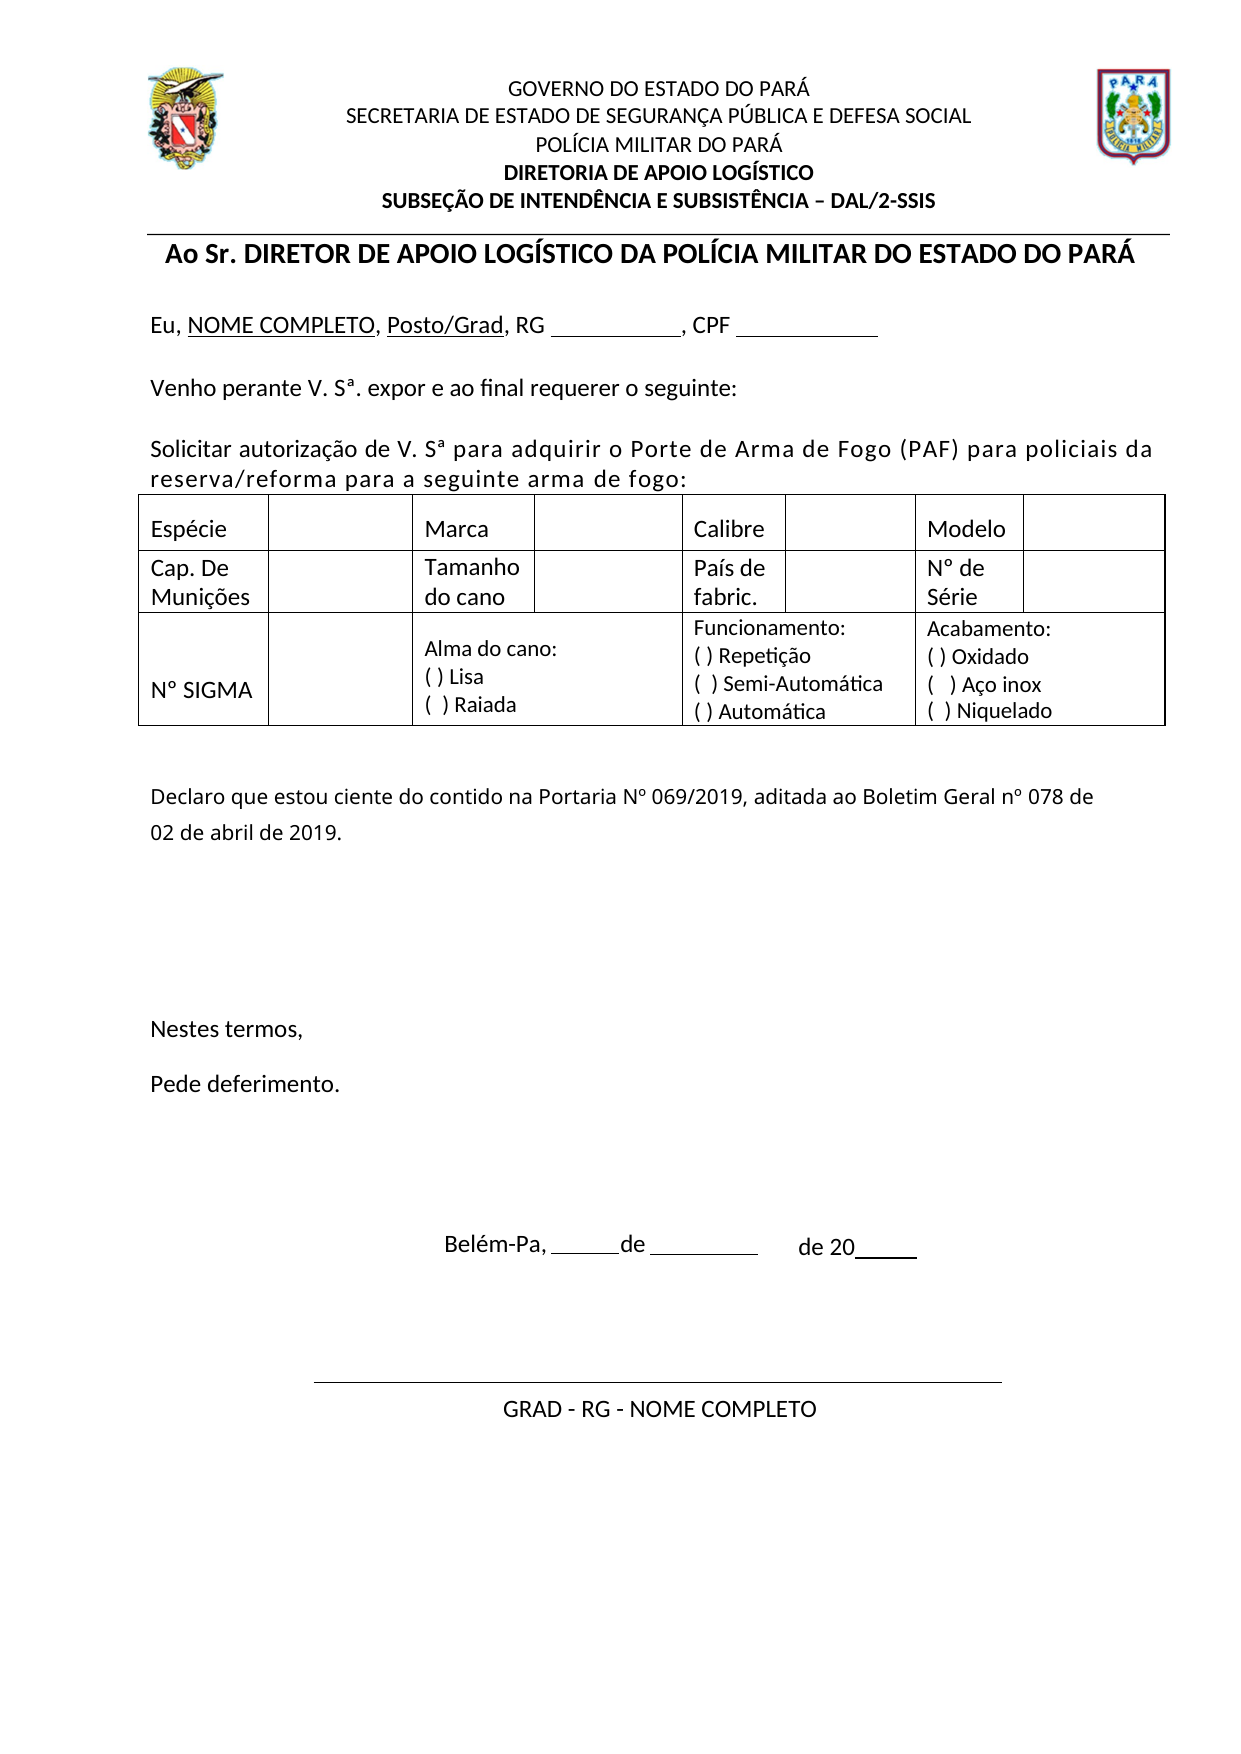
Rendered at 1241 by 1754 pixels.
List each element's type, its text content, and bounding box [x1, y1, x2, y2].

picture [147, 65, 225, 170]
table_header [535, 495, 682, 550]
table_cell Tamanho do cano [413, 551, 534, 612]
text de 20 [798, 1231, 1184, 1261]
table_cell Funcionamento: ( ) Repetição ( ) Semi-Automática ( ) Automática [683, 613, 915, 725]
text Belém-Pa, [127, 1228, 547, 1259]
picture [1095, 67, 1172, 168]
table_cell [1024, 551, 1164, 612]
table_cell Nº SIGMA [139, 613, 268, 725]
table_cell Nº de Série [916, 551, 1023, 612]
text DIRETORIA DE APOIO LOGÍSTICO [345, 158, 972, 186]
text Solicitar autorização de V. Sª para adquirir o Porte de Arma de Fogo (PAF) para policiais da reserva/reforma para a seguinte arma de fogo: [150, 433, 1174, 494]
text GOVERNO DO ESTADO DO PARÁ [345, 74, 972, 102]
table_cell [786, 551, 915, 612]
table_cell [535, 551, 682, 612]
table_header [1024, 495, 1164, 550]
text GRAD - RG - NOME COMPLETO [345, 1394, 974, 1424]
table_header Calibre [683, 495, 785, 550]
table_cell País de fabric. [683, 551, 785, 612]
title Ao Sr. DIRETOR DE APOIO LOGÍSTICO DA POLÍCIA MILITAR DO ESTADO DO PARÁ [165, 230, 1178, 271]
text Nestes termos, Pede deferimento. [150, 1013, 342, 1099]
table_header [786, 495, 915, 550]
text Declaro que estou ciente do contido na Portaria Nº 069/2019, aditada ao Boletim Geral nº 078 de 02 de abril de 2019. [150, 782, 1101, 847]
table_cell Alma do cano: ( ) Lisa ( ) Raiada [413, 613, 682, 725]
table_cell Acabamento: ( ) Oxidado ( ) Aço inox ( ) Niquelado [916, 613, 1164, 725]
text de [551, 1228, 646, 1258]
table_cell [269, 551, 412, 612]
table_header Marca [413, 495, 534, 550]
table_header Modelo [916, 495, 1023, 550]
table_cell [269, 613, 412, 725]
table_header Espécie [139, 495, 268, 550]
table_cell Cap. De Munições [139, 551, 268, 612]
text SECRETARIA DE ESTADO DE SEGURANÇA PÚBLICA E DEFESA SOCIAL POLÍCIA MILITAR DO PARÁ [345, 102, 972, 158]
text Eu, NOME COMPLETO, Posto/Grad, RG , CPF [150, 310, 1184, 340]
text SUBSEÇÃO DE INTENDÊNCIA E SUBSISTÊNCIA – DAL/2-SSIS [345, 186, 972, 214]
table_header [269, 495, 412, 550]
text Venho perante V. Sª. expor e ao final requerer o seguinte: [150, 372, 1184, 402]
